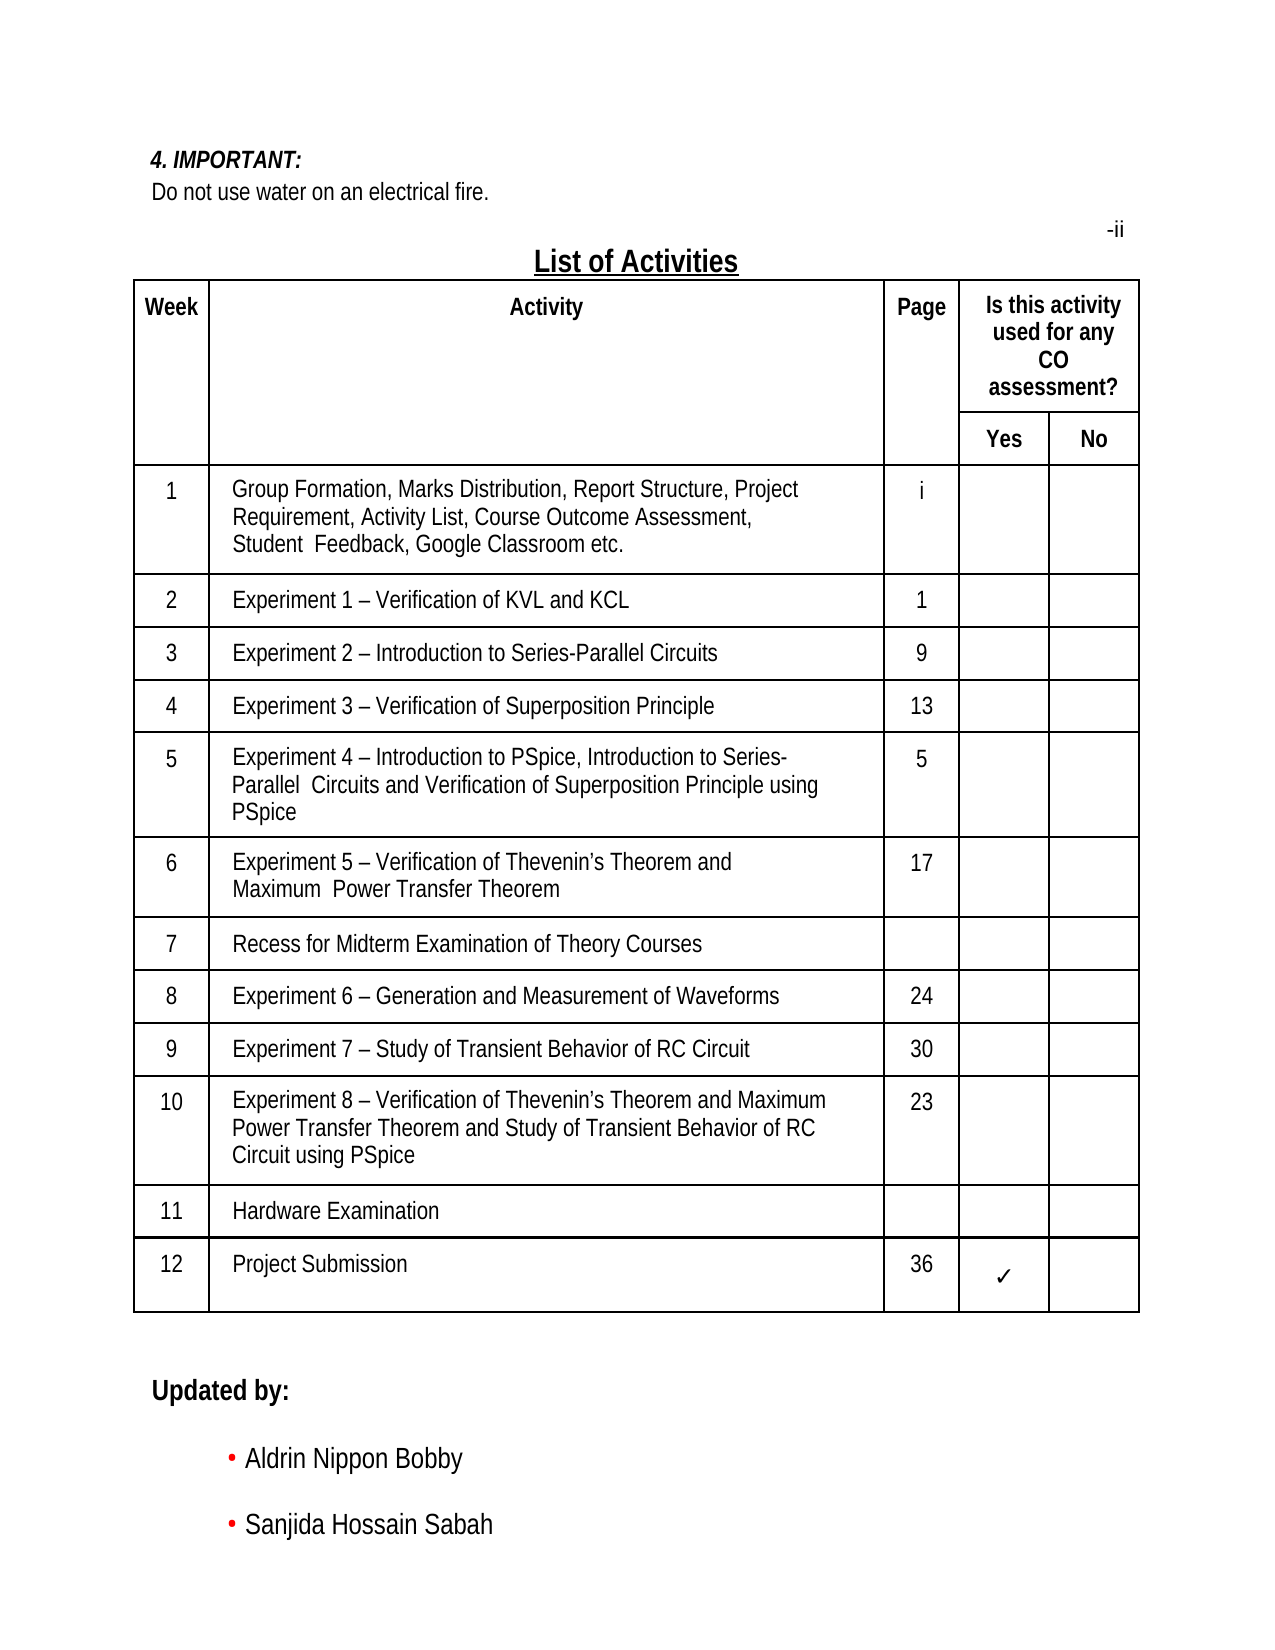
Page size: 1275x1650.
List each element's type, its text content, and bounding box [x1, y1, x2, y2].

table_header Is this activity used for any CO assessment? [960, 281, 1138, 411]
table_cell 1 [135, 466, 208, 573]
table_cell [960, 733, 1048, 836]
table_cell Recess for Midterm Examination of Theory Courses [210, 918, 883, 969]
table_cell Experiment 3 – Verification of Superposition Principle [210, 681, 883, 731]
table_cell [1050, 681, 1138, 731]
table_cell Hardware Examination [210, 1186, 883, 1236]
table_cell Experiment 5 – Verification of Thevenin’s Theorem and Maximum Power Transfer Theorem [210, 838, 883, 916]
table_cell [960, 971, 1048, 1022]
table_cell [960, 681, 1048, 731]
table_cell 8 [135, 971, 208, 1022]
table_cell 7 [135, 918, 208, 969]
table_cell 12 [135, 1239, 208, 1311]
table_cell [960, 838, 1048, 916]
table_header Week [135, 281, 208, 464]
table_cell 23 [885, 1077, 958, 1184]
text • Aldrin Nippon Bobby [226, 1425, 1221, 1485]
text 4. IMPORTANT: [150, 145, 1221, 174]
table_cell Experiment 2 – Introduction to Series-Parallel Circuits [210, 628, 883, 678]
table_cell [1050, 575, 1138, 626]
table_header Activity [210, 281, 883, 464]
table_cell Experiment 8 – Verification of Thevenin’s Theorem and Maximum Power Transfer Theorem and Study of Transient Behavior of RC Circuit using PSpice [210, 1077, 883, 1184]
table_cell [1050, 1024, 1138, 1075]
table_cell Project Submission [210, 1239, 883, 1311]
table_cell Experiment 6 – Generation and Measurement of Waveforms [210, 971, 883, 1022]
table_cell [960, 1024, 1048, 1075]
table_cell [1050, 1186, 1138, 1236]
table_cell 1 [885, 575, 958, 626]
table_cell Experiment 7 – Study of Transient Behavior of RC Circuit [210, 1024, 883, 1075]
table_cell [1050, 628, 1138, 678]
table_cell [960, 1186, 1048, 1236]
table_cell 5 [885, 733, 958, 836]
table_cell 13 [885, 681, 958, 731]
table_cell ✓ [960, 1239, 1048, 1311]
table_cell 11 [135, 1186, 208, 1236]
text Updated by: [152, 1373, 1221, 1406]
table_cell 4 [135, 681, 208, 731]
table_cell Group Formation, Marks Distribution, Report Structure, Project Requirement, Activity List, Course Outcome Assessment, Student Feedback, Google Classroom etc. [210, 466, 883, 573]
table_cell 10 [135, 1077, 208, 1184]
table_cell 9 [135, 1024, 208, 1075]
table_cell 30 [885, 1024, 958, 1075]
table_cell 36 [885, 1239, 958, 1311]
table_cell [960, 628, 1048, 678]
table_cell [1050, 838, 1138, 916]
text • Sanjida Hossain Sabah [226, 1491, 1221, 1551]
text List of Activities [534, 242, 1221, 279]
table_cell [885, 918, 958, 969]
text -ii [134, 216, 1124, 242]
table_cell [960, 1077, 1048, 1184]
table_cell [1050, 971, 1138, 1022]
table_cell [1050, 1077, 1138, 1184]
table_cell [1050, 918, 1138, 969]
table_cell i [885, 466, 958, 573]
table_cell [1050, 466, 1138, 573]
text Do not use water on an electrical fire. [151, 177, 1221, 206]
table_cell 6 [135, 838, 208, 916]
table_cell 3 [135, 628, 208, 678]
table_cell Experiment 1 – Verification of KVL and KCL [210, 575, 883, 626]
table_cell 17 [885, 838, 958, 916]
table_cell 2 [135, 575, 208, 626]
table_cell 9 [885, 628, 958, 678]
table_cell [960, 575, 1048, 626]
table_cell 24 [885, 971, 958, 1022]
table_cell 5 [135, 733, 208, 836]
table_cell Experiment 4 – Introduction to PSpice, Introduction to Series-Parallel Circuits and Verification of Superposition Principle using PSpice [210, 733, 883, 836]
table_cell [1050, 1239, 1138, 1311]
table_cell Yes [960, 413, 1048, 464]
table_header Page [885, 281, 958, 464]
table_cell No [1050, 413, 1138, 464]
table_cell [885, 1186, 958, 1236]
table_cell [960, 918, 1048, 969]
table_cell [1050, 733, 1138, 836]
table_cell [960, 466, 1048, 573]
